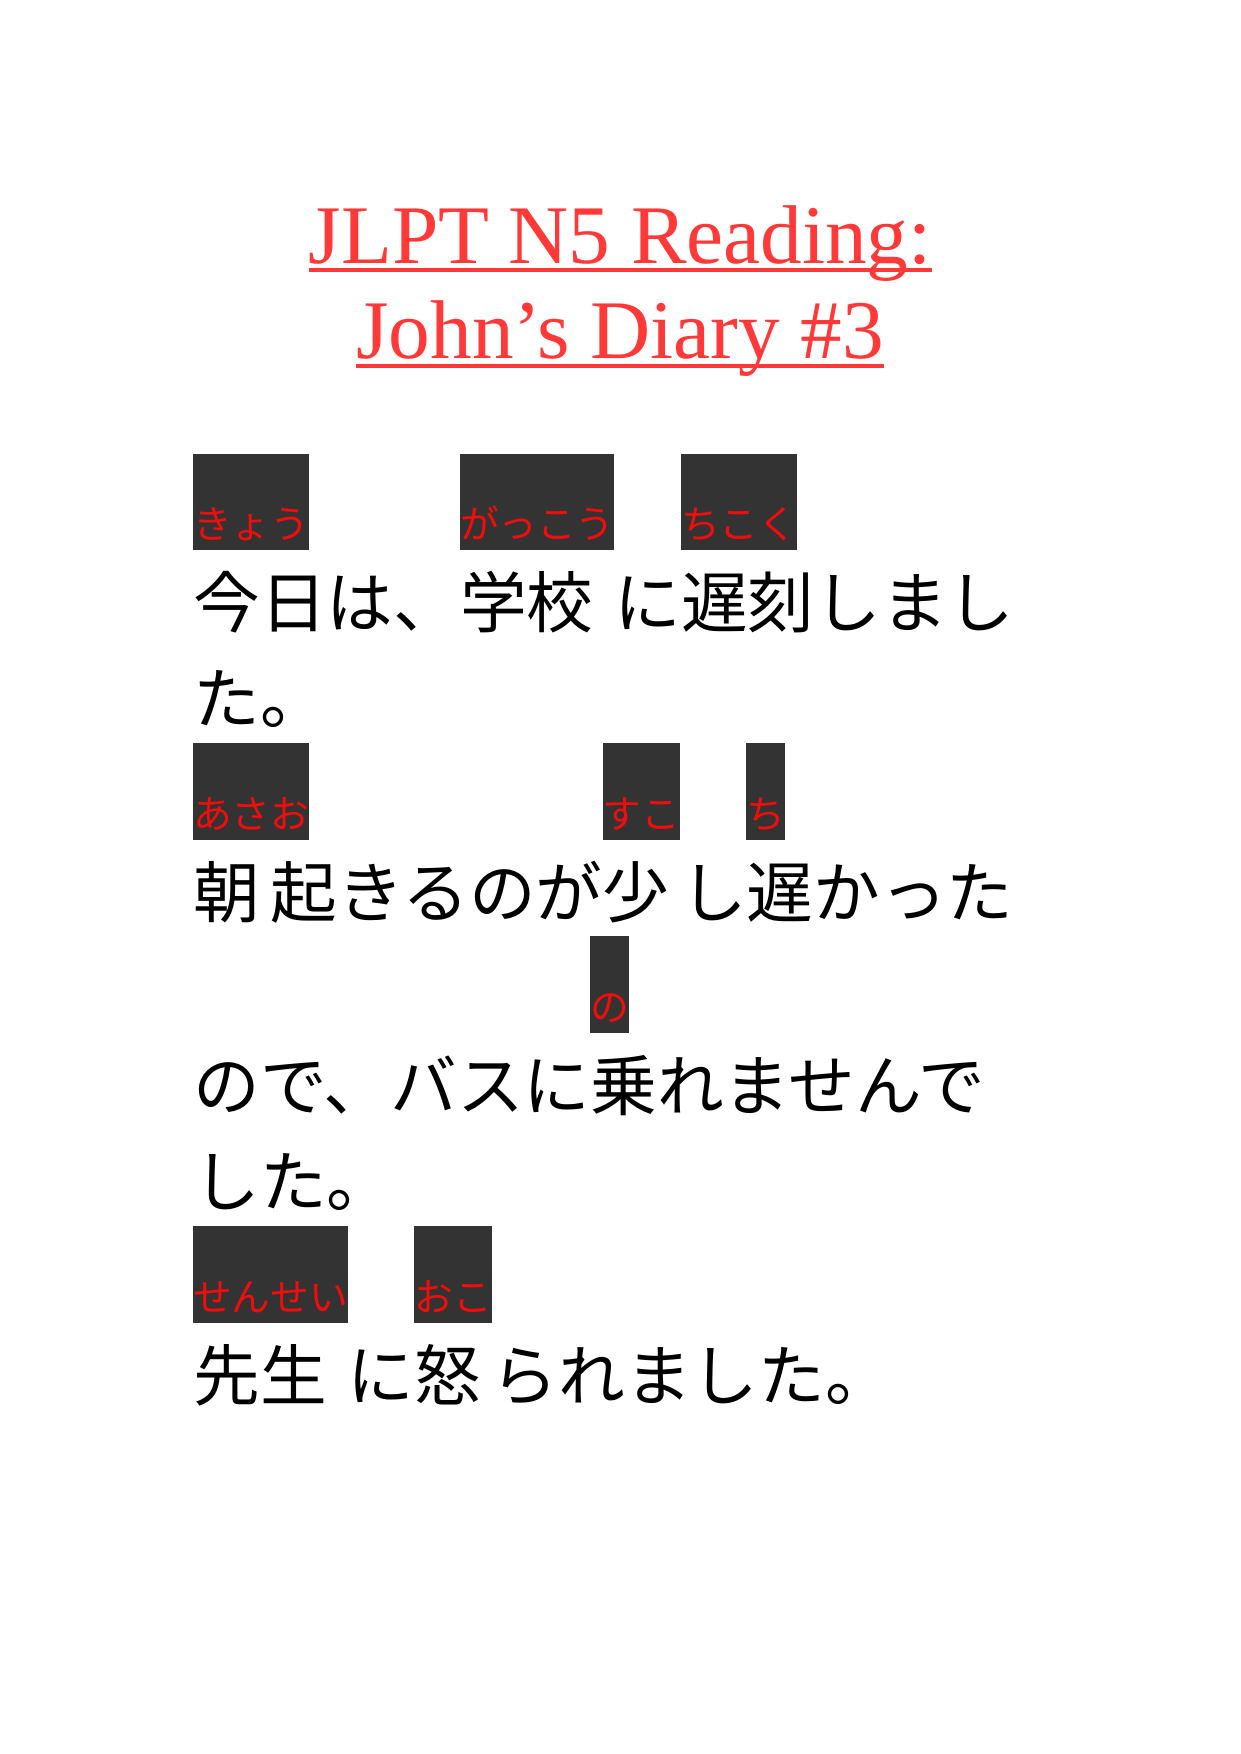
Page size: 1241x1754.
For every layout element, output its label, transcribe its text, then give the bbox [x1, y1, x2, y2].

text 先生せんせいに怒おこられました。 [193, 1226, 1047, 1419]
text 朝あさ起おきるのが少すこし遅ちかったので、バスに乗のれませんでした。 [193, 743, 1047, 1226]
text 今日きょうは、学校がっこうに遅刻ちこくしました。 [193, 453, 1047, 743]
text JLPT N5 Reading: John’s Diary #3 [193, 185, 1047, 377]
